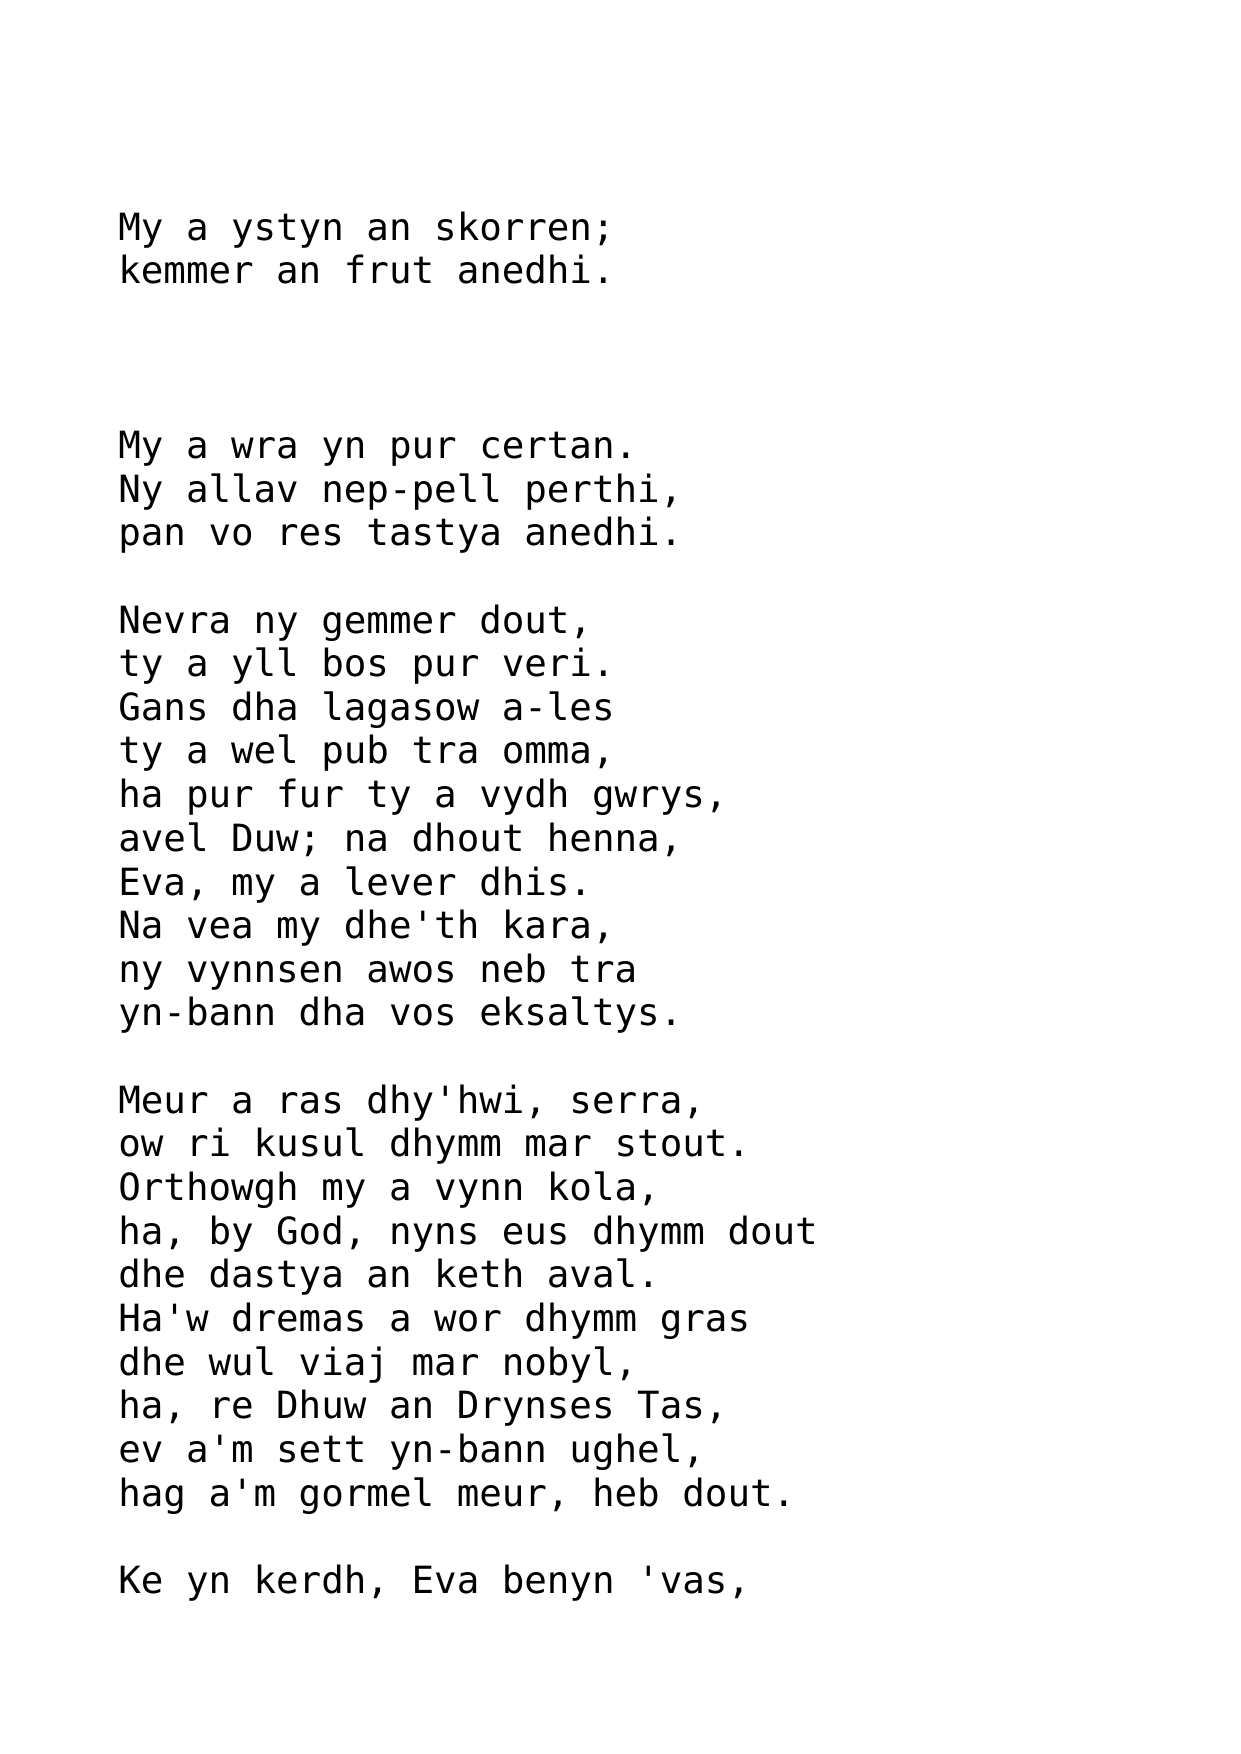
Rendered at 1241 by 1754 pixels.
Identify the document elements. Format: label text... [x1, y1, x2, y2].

text Eva, my a lever dhis. [118, 860, 1122, 904]
text Orthowgh my a vynn kola, [118, 1166, 1122, 1209]
text ny vynnsen awos neb tra [118, 947, 1122, 991]
text Ny allav nep-pell perthi, [118, 467, 1122, 511]
text Nevra ny gemmer dout, [118, 598, 1122, 642]
text ow ri kusul dhymm mar stout. [118, 1122, 1122, 1166]
text ev a'm sett yn-bann ughel, [118, 1427, 1122, 1471]
text ha pur fur ty a vydh gwrys, [118, 773, 1122, 816]
text yn-bann dha vos eksaltys. [118, 991, 1122, 1035]
text Gans dha lagasow a-les [118, 686, 1122, 729]
text My a ystyn an skorren; [118, 205, 1122, 249]
text My a wra yn pur certan. [118, 424, 1122, 467]
text dhe dastya an keth aval. [118, 1253, 1122, 1297]
text Ke yn kerdh, Eva benyn 'vas, [118, 1558, 1122, 1602]
text kemmer an frut anedhi. [118, 249, 1122, 293]
text ha, by God, nyns eus dhymm dout [118, 1209, 1122, 1253]
text ty a wel pub tra omma, [118, 729, 1122, 773]
text ty a yll bos pur veri. [118, 642, 1122, 686]
text Ha'w dremas a wor dhymm gras [118, 1297, 1122, 1340]
text pan vo res tastya anedhi. [118, 511, 1122, 554]
text ha, re Dhuw an Drynses Tas, [118, 1384, 1122, 1427]
text dhe wul viaj mar nobyl, [118, 1340, 1122, 1384]
text Meur a ras dhy'hwi, serra, [118, 1078, 1122, 1122]
text avel Duw; na dhout henna, [118, 816, 1122, 860]
text Na vea my dhe'th kara, [118, 904, 1122, 947]
text hag a'm gormel meur, heb dout. [118, 1471, 1122, 1515]
